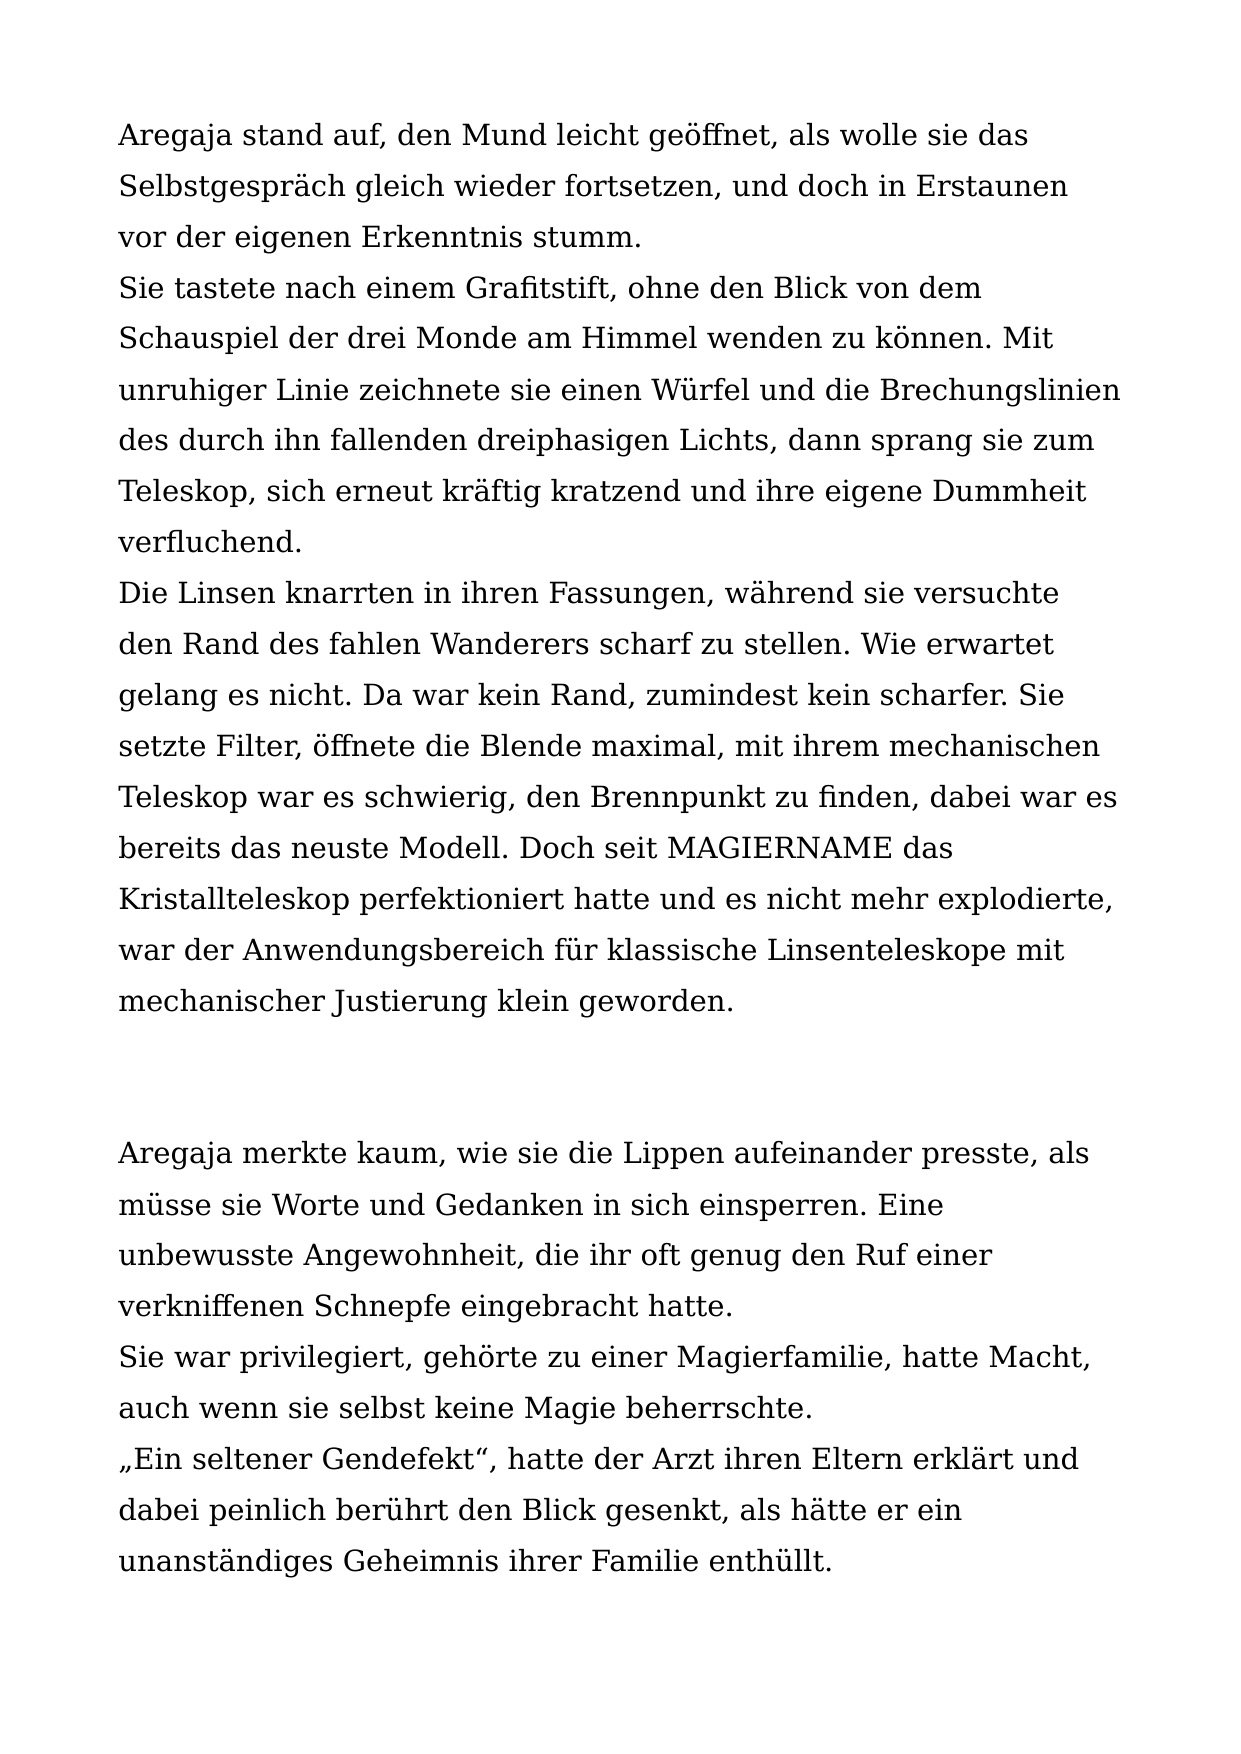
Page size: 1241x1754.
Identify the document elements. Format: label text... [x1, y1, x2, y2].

text Sie war privilegiert, gehörte zu einer Magierfamilie, hatte Macht, auch wenn sie selbst keine Magie beherrschte. [118, 1341, 1122, 1426]
text Die Linsen knarrten in ihren Fassungen, während sie versuchte den Rand des fahlen Wanderers scharf zu stellen. Wie erwartet gelang es nicht. Da war kein Rand, zumindest kein scharfer. Sie setzte Filter, öffnete die Blende maximal, mit ihrem mechanischen Teleskop war es schwierig, den Brennpunkt zu finden, dabei war es bereits das neuste Modell. Doch seit MAGIERNAME das Kristallteleskop perfektioniert hatte und es nicht mehr explodierte, war der Anwendungsbereich für klassische Linsenteleskope mit mechanischer Justierung klein geworden. [118, 577, 1122, 1018]
text Sie tastete nach einem Grafitstift, ohne den Blick von dem Schauspiel der drei Monde am Himmel wenden zu können. Mit unruhiger Linie zeichnete sie einen Würfel und die Brechungslinien des durch ihn fallenden dreiphasigen Lichts, dann sprang sie zum Teleskop, sich erneut kräftig kratzend und ihre eigene Dummheit verfluchend. [118, 271, 1122, 559]
text Aregaja merkte kaum, wie sie die Lippen aufeinander presste, als müsse sie Worte und Gedanken in sich einsperren. Eine unbewusste Angewohnheit, die ihr oft genug den Ruf einer verkniffenen Schnepfe eingebracht hatte. [118, 1137, 1122, 1324]
text „Ein seltener Gendefekt“, hatte der Arzt ihren Eltern erklärt und dabei peinlich berührt den Blick gesenkt, als hätte er ein unanständiges Geheimnis ihrer Familie enthüllt. [118, 1442, 1122, 1578]
text Aregaja stand auf, den Mund leicht geöffnet, als wolle sie das Selbstgespräch gleich wieder fortsetzen, und doch in Erstaunen vor der eigenen Erkenntnis stumm. [118, 118, 1122, 254]
